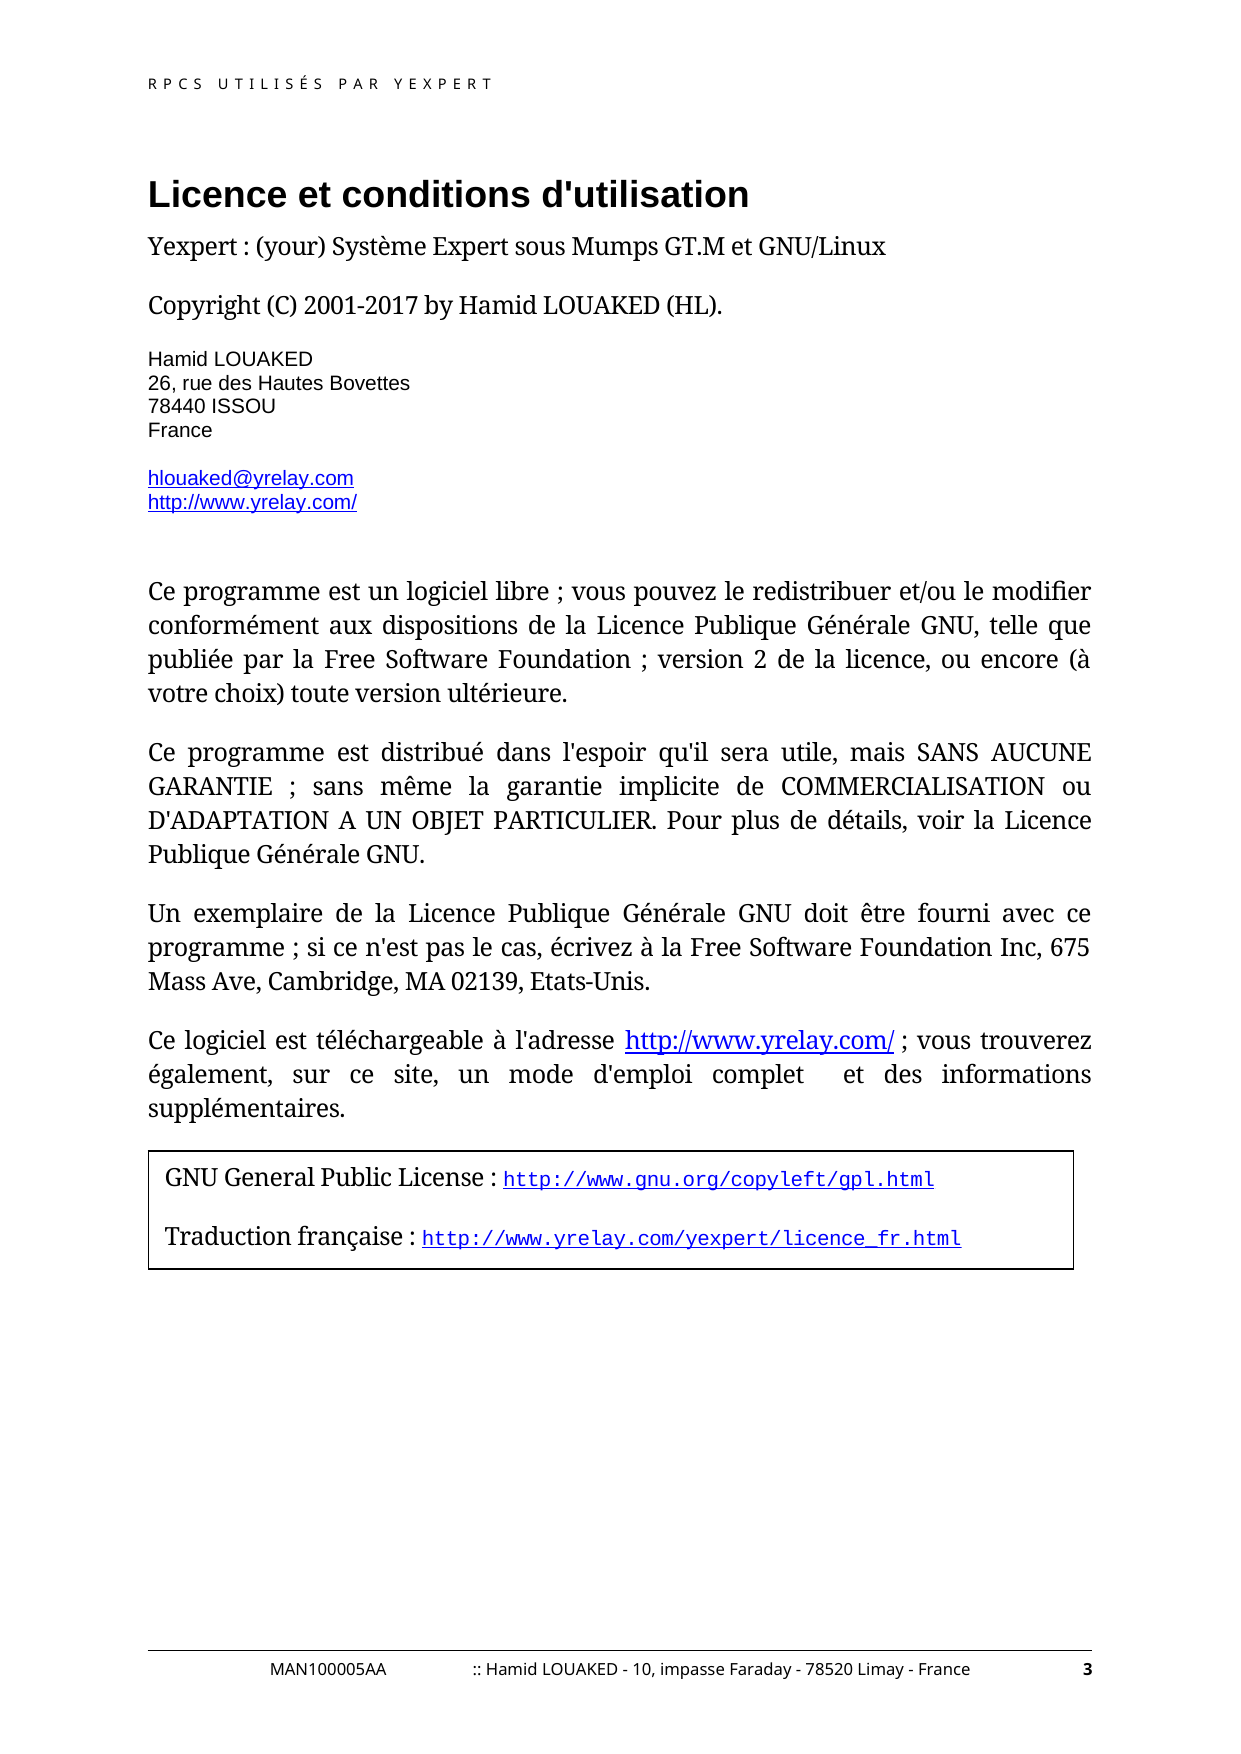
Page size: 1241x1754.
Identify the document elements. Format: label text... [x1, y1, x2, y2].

text Licence et conditions d'utilisation [148, 173, 1092, 216]
text Yexpert : (your) Système Expert sous Mumps GT.M et GNU/Linux [148, 228, 1092, 262]
text Ce logiciel est téléchargeable à l'adresse http://www.yrelay.com/ ; vous trouverez également, sur ce site, un mode d'emploi complet et des informations supplémentaires. [148, 1023, 1092, 1125]
text Ce programme est distribué dans l'espoir qu'il sera utile, mais SANS AUCUNE GARANTIE ; sans même la garantie implicite de COMMERCIALISATION ou D'ADAPTATION A UN OBJET PARTICULIER. Pour plus de détails, voir la Licence Publique Générale GNU. [148, 734, 1092, 871]
text 78440 ISSOU [148, 394, 1092, 418]
text Hamid LOUAKED [148, 346, 1092, 370]
text Copyright (C) 2001-2017 by Hamid LOUAKED (HL). [148, 287, 1092, 321]
text Ce programme est un logiciel libre ; vous pouvez le redistribuer et/ou le modifier conformément aux dispositions de la Licence Publique Générale GNU, telle que publiée par la Free Software Foundation ; version 2 de la licence, ou encore (à votre choix) toute version ultérieure. [148, 573, 1092, 709]
text 26, rue des Hautes Bovettes [148, 370, 1092, 394]
text Un exemplaire de la Licence Publique Générale GNU doit être fourni avec ce programme ; si ce n'est pas le cas, écrivez à la Free Software Foundation Inc, 675 Mass Ave, Cambridge, MA 02139, Etats-Unis. [148, 896, 1092, 998]
text http://www.yrelay.com/ [148, 490, 1092, 514]
text Traduction française : http://www.yrelay.com/yexpert/licence_fr.html [164, 1218, 1058, 1252]
text France [148, 418, 1092, 442]
text hlouaked@yrelay.com [148, 466, 1092, 490]
text GNU General Public License : http://www.gnu.org/copyleft/gpl.html [164, 1159, 1058, 1193]
